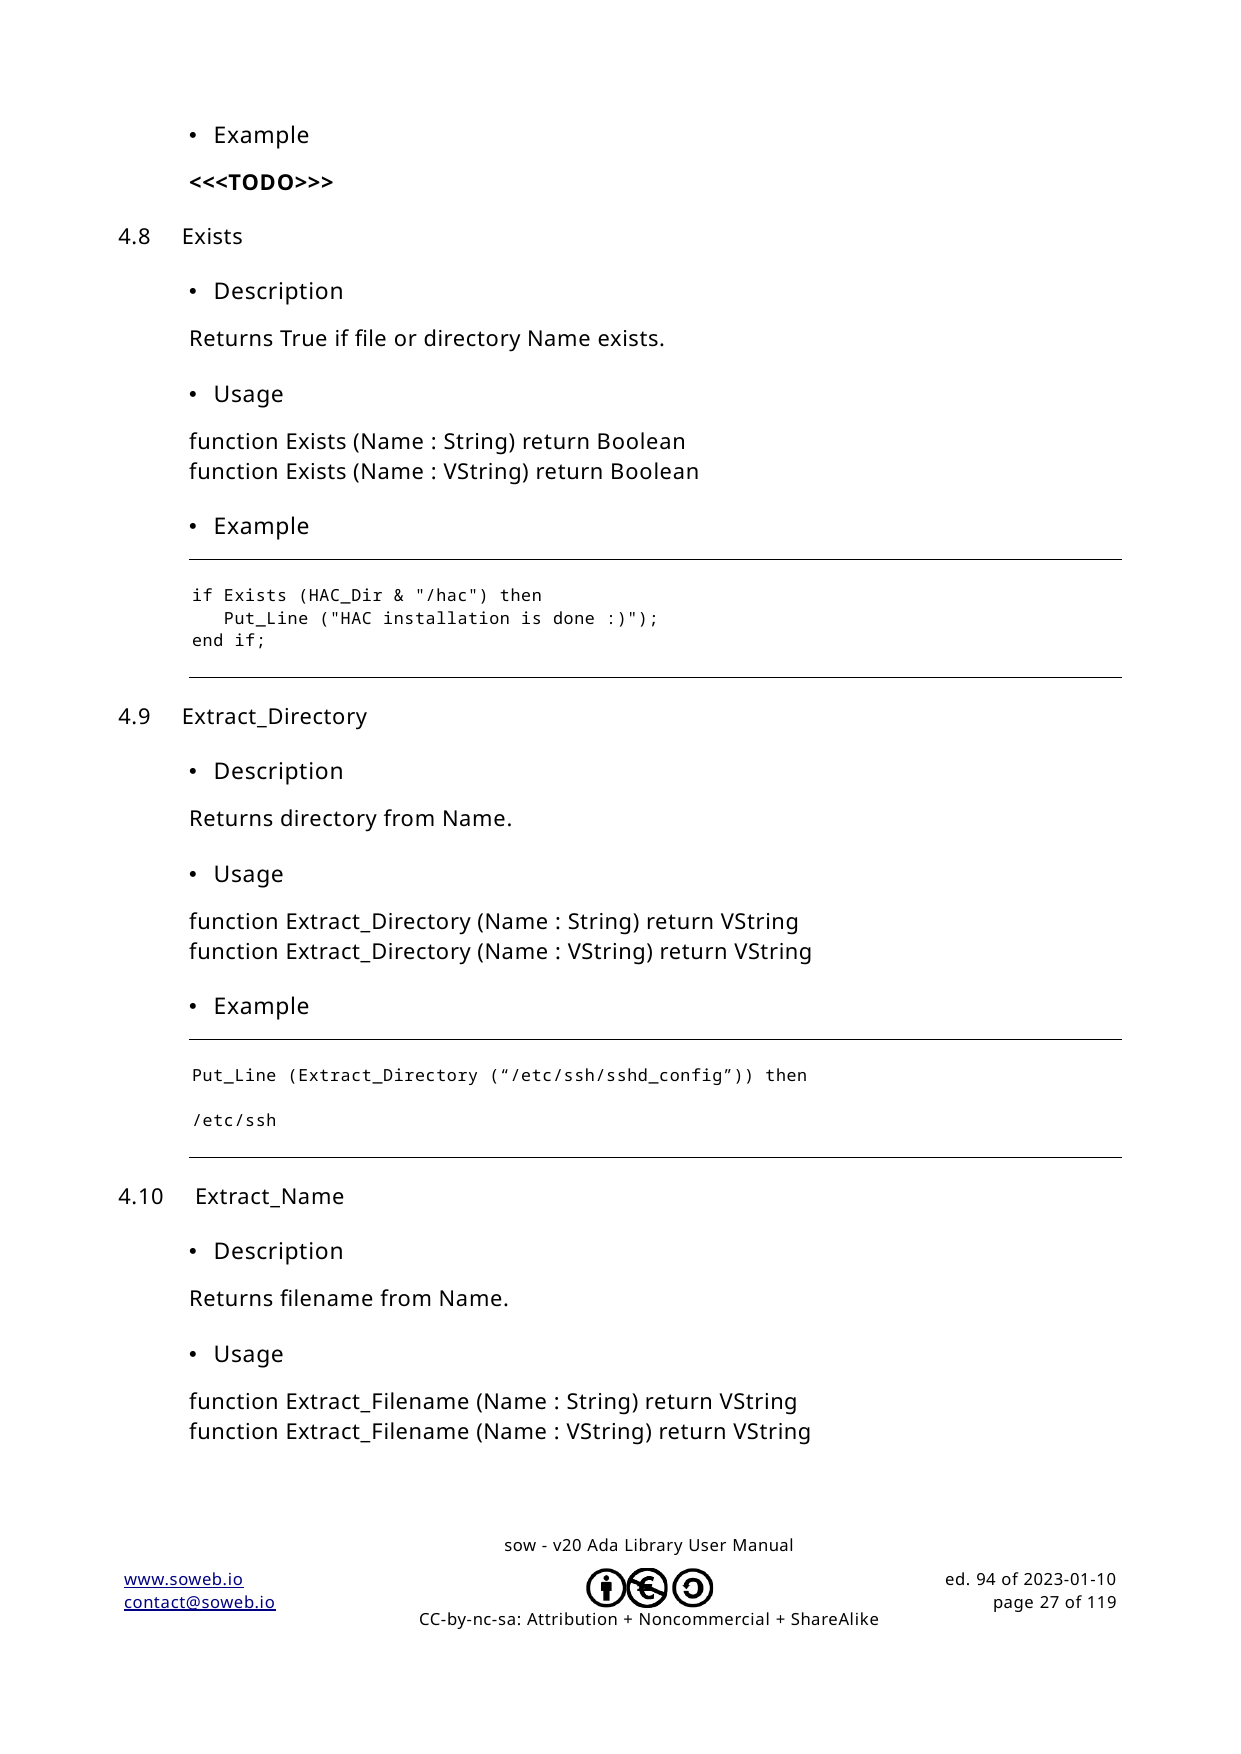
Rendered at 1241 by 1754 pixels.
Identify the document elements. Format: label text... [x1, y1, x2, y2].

subtitle Example [189, 989, 1122, 1021]
subtitle Description [189, 274, 1122, 306]
text function Exists (Name : String) return Boolean [189, 426, 1122, 456]
list Put_Line (Extract_Directory (“/etc/ssh/sshd_config”)) then [189, 1040, 1122, 1087]
subtitle Description [189, 754, 1122, 786]
text function Extract_Directory (Name : VString) return VString [189, 936, 1122, 966]
subtitle Example [189, 509, 1122, 541]
subtitle Example [189, 118, 1122, 149]
text Returns directory from Name. [189, 803, 1122, 833]
subtitle Usage [189, 377, 1122, 408]
subtitle Extract_Directory [118, 701, 1122, 731]
text Returns True if file or directory Name exists. [189, 323, 1122, 353]
text Returns filename from Name. [189, 1283, 1122, 1313]
list end if; [189, 626, 1122, 677]
subtitle Exists [118, 221, 1122, 251]
text function Extract_Filename (Name : String) return VString [189, 1386, 1122, 1416]
subtitle Usage [189, 857, 1122, 888]
list Put_Line ("HAC installation is done :)"); [189, 603, 1122, 626]
subtitle Extract_Name [118, 1181, 1122, 1211]
text function Extract_Directory (Name : String) return VString [189, 906, 1122, 936]
text <<<TODO>>> [189, 167, 1122, 197]
picture [585, 1568, 668, 1608]
text function Exists (Name : VString) return Boolean [189, 456, 1122, 486]
text function Extract_Filename (Name : VString) return VString [189, 1416, 1122, 1446]
subtitle Description [189, 1234, 1122, 1266]
picture [672, 1568, 714, 1608]
list if Exists (HAC_Dir & "/hac") then [189, 560, 1122, 603]
subtitle Usage [189, 1337, 1122, 1368]
list /etc/ssh [189, 1106, 1122, 1157]
